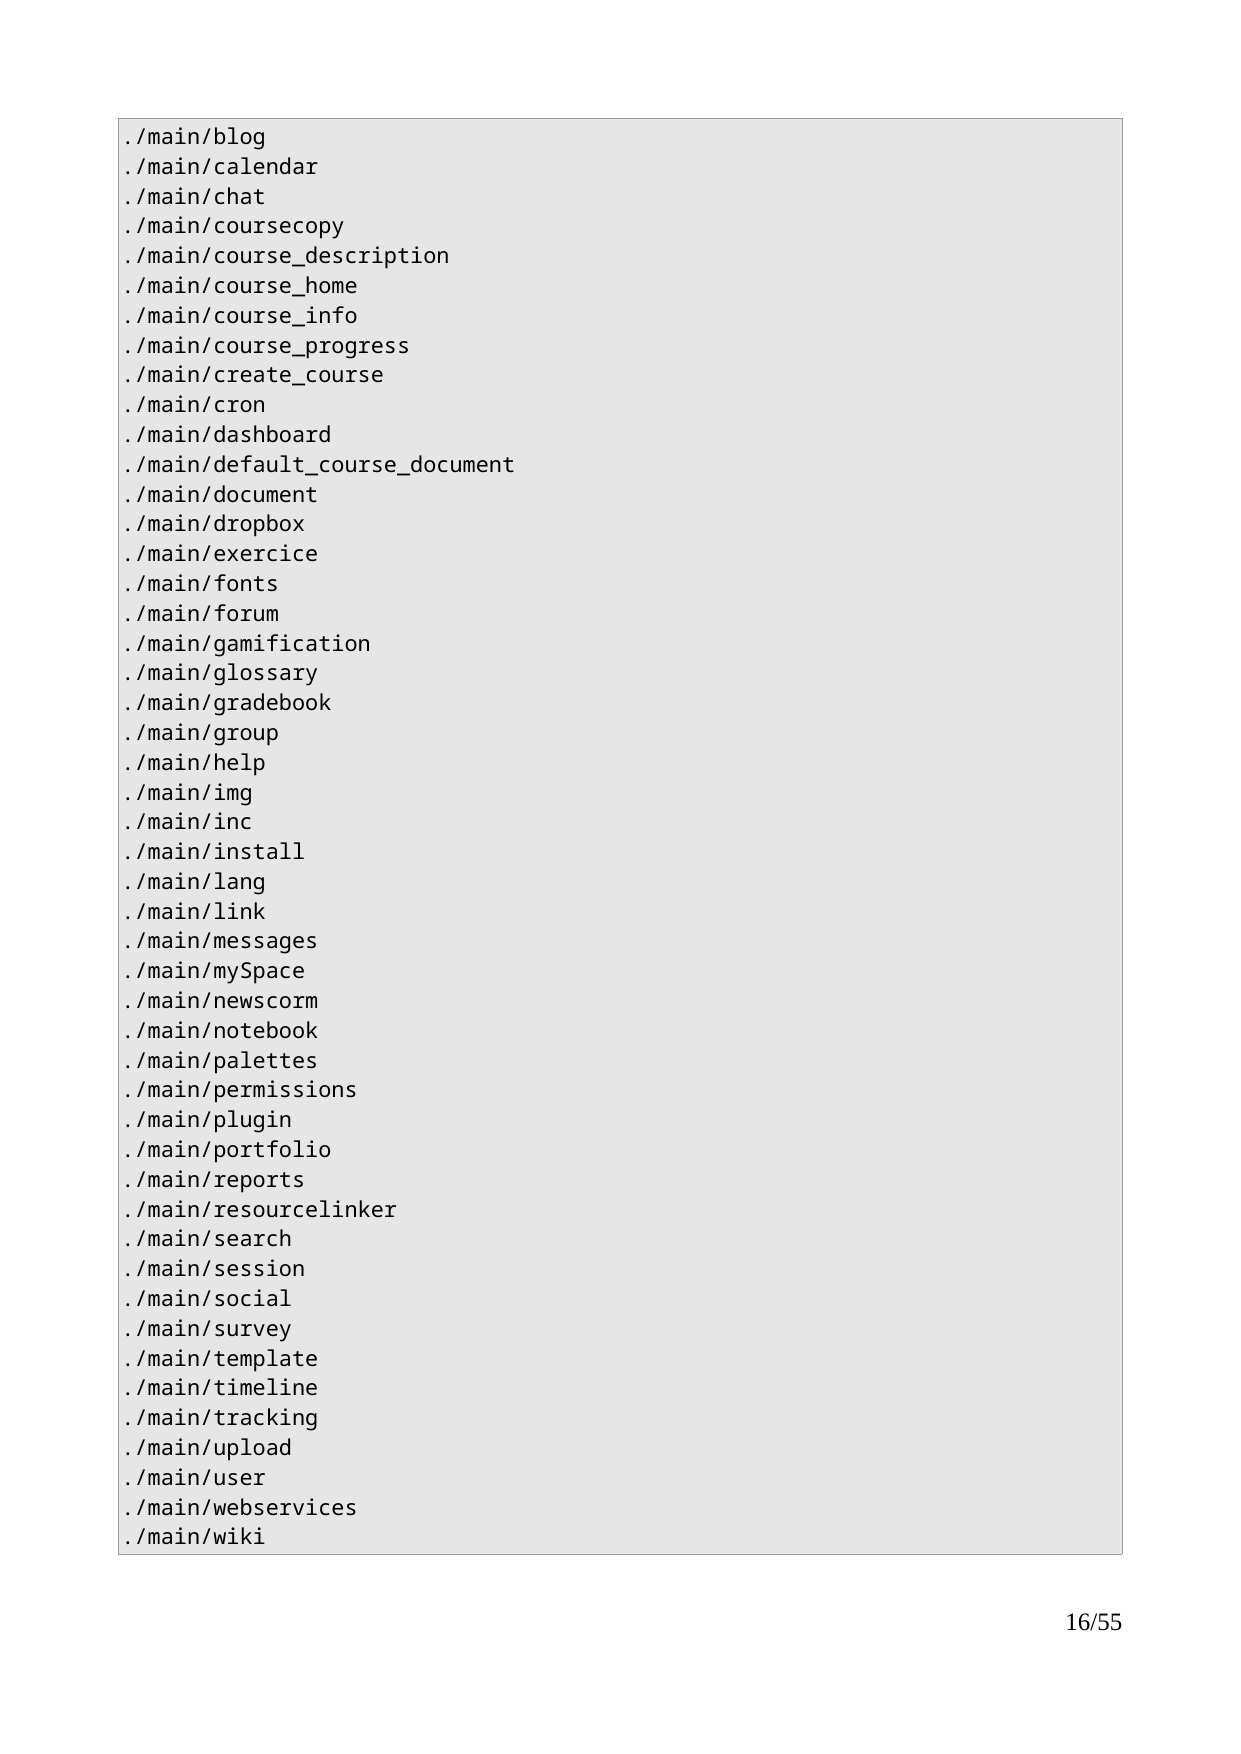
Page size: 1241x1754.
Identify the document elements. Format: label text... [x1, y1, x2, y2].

text ./main/blog ./main/calendar ./main/chat ./main/coursecopy ./main/course_description ./main/course_home ./main/course_info ./main/course_progress ./main/create_course ./main/cron ./main/dashboard ./main/default_course_document ./main/document ./main/dropbox ./main/exercice ./main/fonts ./main/forum ./main/gamification ./main/glossary ./main/gradebook ./main/group ./main/help ./main/img ./main/inc ./main/install ./main/lang ./main/link ./main/messages ./main/mySpace ./main/newscorm ./main/notebook ./main/palettes ./main/permissions ./main/plugin ./main/portfolio ./main/reports ./main/resourcelinker ./main/search ./main/session ./main/social ./main/survey ./main/template ./main/timeline ./main/tracking ./main/upload ./main/user ./main/webservices ./main/wiki [119, 119, 1122, 1554]
